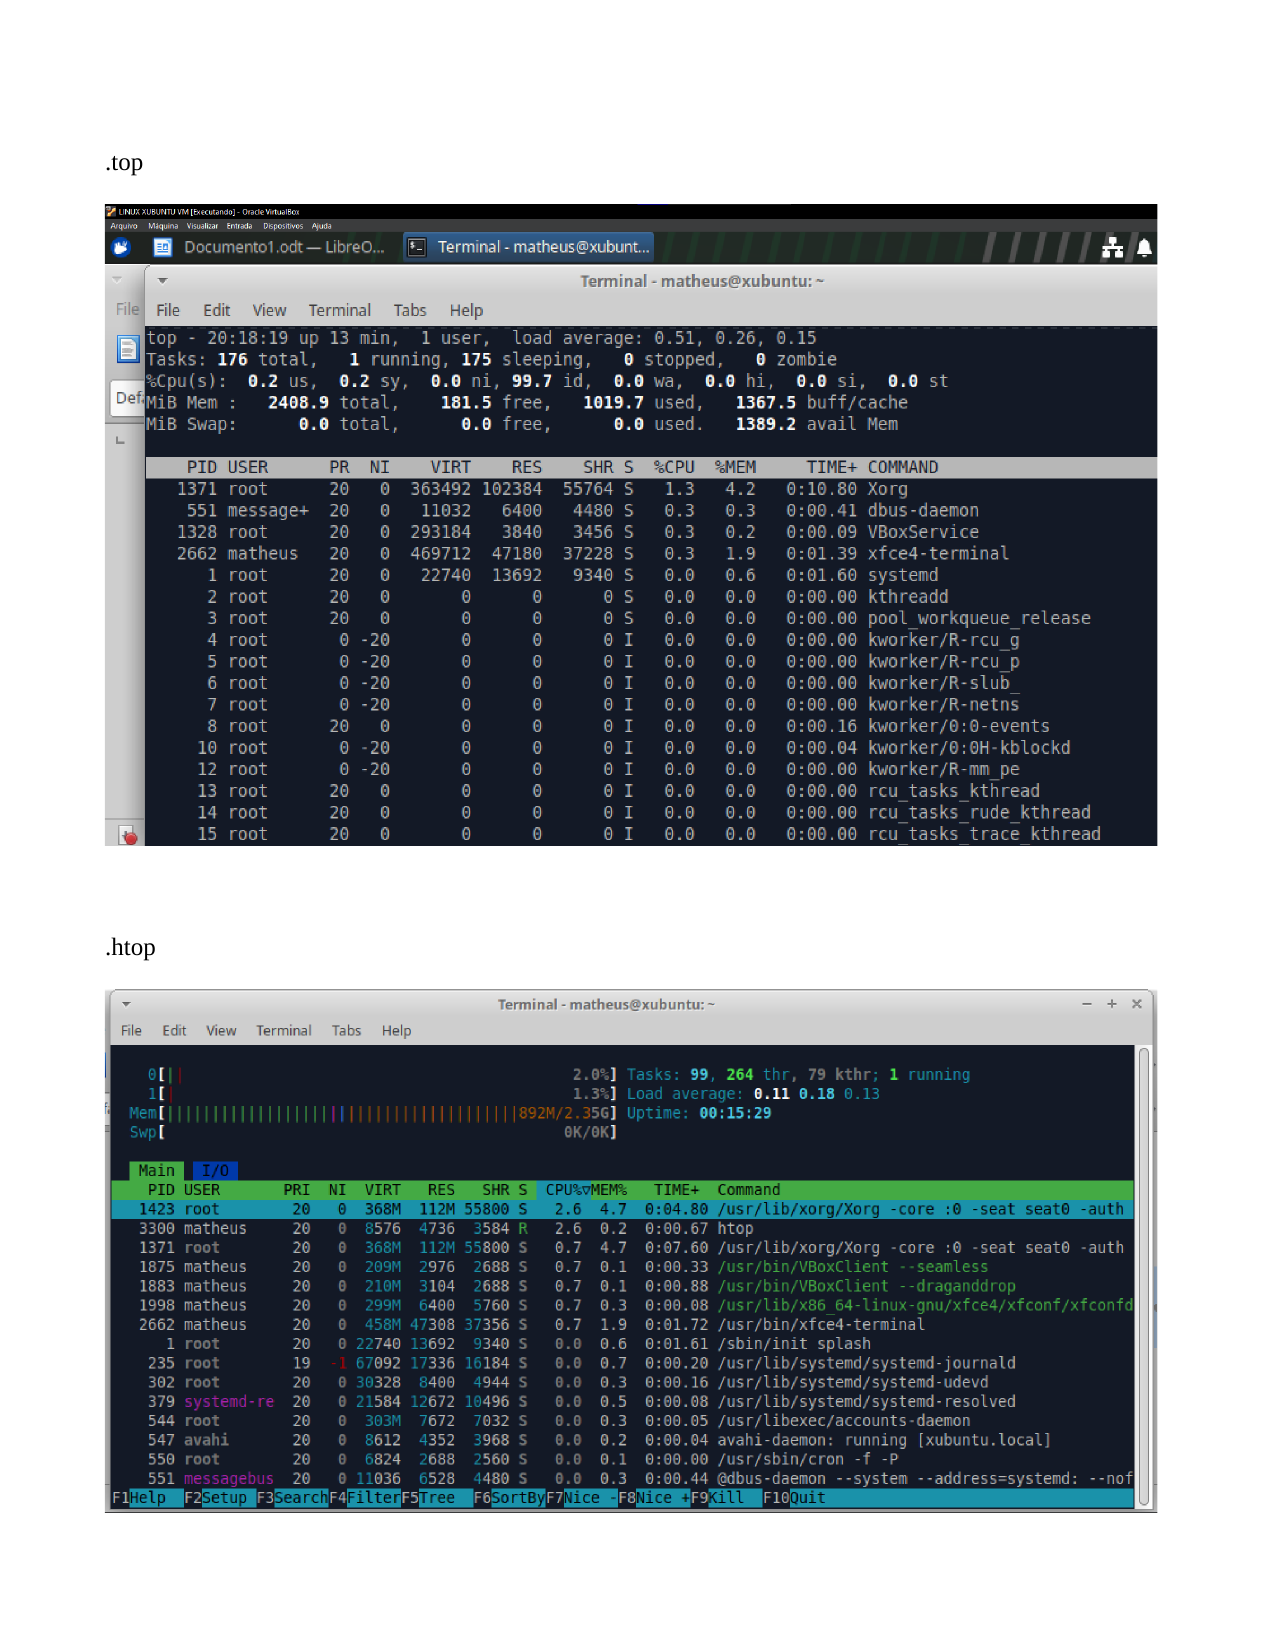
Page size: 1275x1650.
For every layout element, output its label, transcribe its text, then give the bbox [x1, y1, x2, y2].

text .top [105, 147, 1157, 176]
text .htop [105, 932, 1157, 961]
